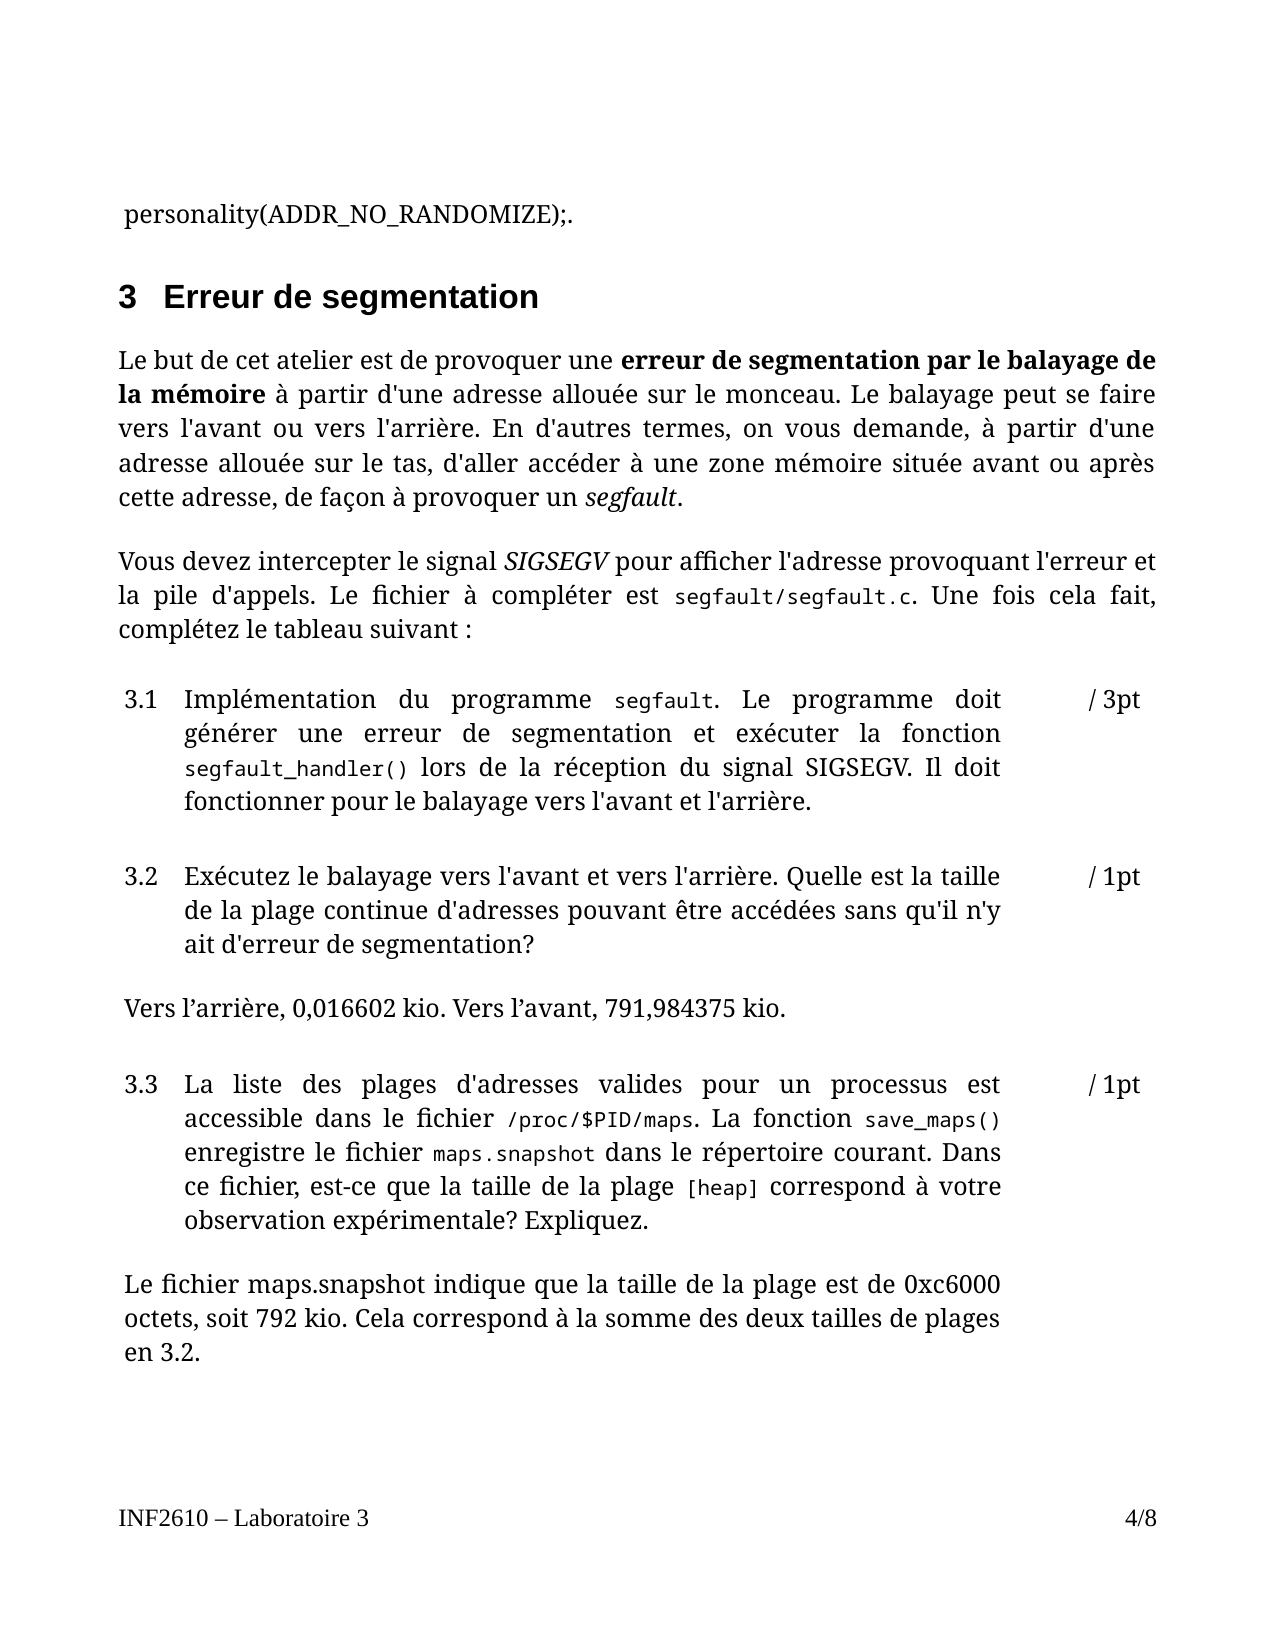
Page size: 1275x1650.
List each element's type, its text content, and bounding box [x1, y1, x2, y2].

table_cell Exécutez le balayage vers l'avant et vers l'arrière. Quelle est la taille de la plage continue d'adresses pouvant être accédées sans qu'il n'y ait d'erreur de segmentation? Vers l’arrière, 0,016602 kio. Vers l’avant, 791,984375 kio. [118, 838, 1007, 1046]
table_cell [1008, 838, 1077, 1046]
table_header Implémentation du programme segfault. Le programme doit générer une erreur de segmentation et exécuter la fonction segfault_handler() lors de la réception du signal SIGSEGV. Il doit fonctionner pour le balayage vers l'avant et l'arrière. [118, 661, 1007, 838]
table_header / 3pt [1077, 661, 1157, 838]
text Le but de cet atelier est de provoquer une erreur de segmentation par le balayage de la mémoire à partir d'une adresse allouée sur le monceau. Le balayage peut se faire vers l'avant ou vers l'arrière. En d'autres termes, on vous demande, à partir d'une adresse allouée sur le tas, d'aller accéder à une zone mémoire située avant ou après cette adresse, de façon à provoquer un segfault. [118, 343, 1157, 513]
table_cell [1008, 176, 1077, 252]
table_cell La liste des plages d'adresses valides pour un processus est accessible dans le fichier /proc/$PID/maps. La fonction save_maps() enregistre le fichier maps.snapshot dans le répertoire courant. Dans ce fichier, est-ce que la taille de la plage [heap] correspond à votre observation expérimentale? Expliquez. Le fichier maps.snapshot indique que la taille de la plage est de 0xc6000 octets, soit 792 kio. Cela correspond à la somme des deux tailles de plages en 3.2. [118, 1046, 1007, 1390]
table_cell / 1pt [1077, 838, 1157, 1046]
table_header [1008, 661, 1077, 838]
subtitle Erreur de segmentation [118, 277, 1157, 316]
table_cell [1077, 176, 1157, 252]
text Vous devez intercepter le signal SIGSEGV pour afficher l'adresse provoquant l'erreur et la pile d'appels. Le fichier à compléter est segfault/segfault.c. Une fois cela fait, complétez le tableau suivant : [118, 543, 1157, 646]
table_cell [1008, 1046, 1077, 1390]
table_cell personality(ADDR_NO_RANDOMIZE);. [118, 176, 1007, 252]
table_cell / 1pt [1077, 1046, 1157, 1390]
